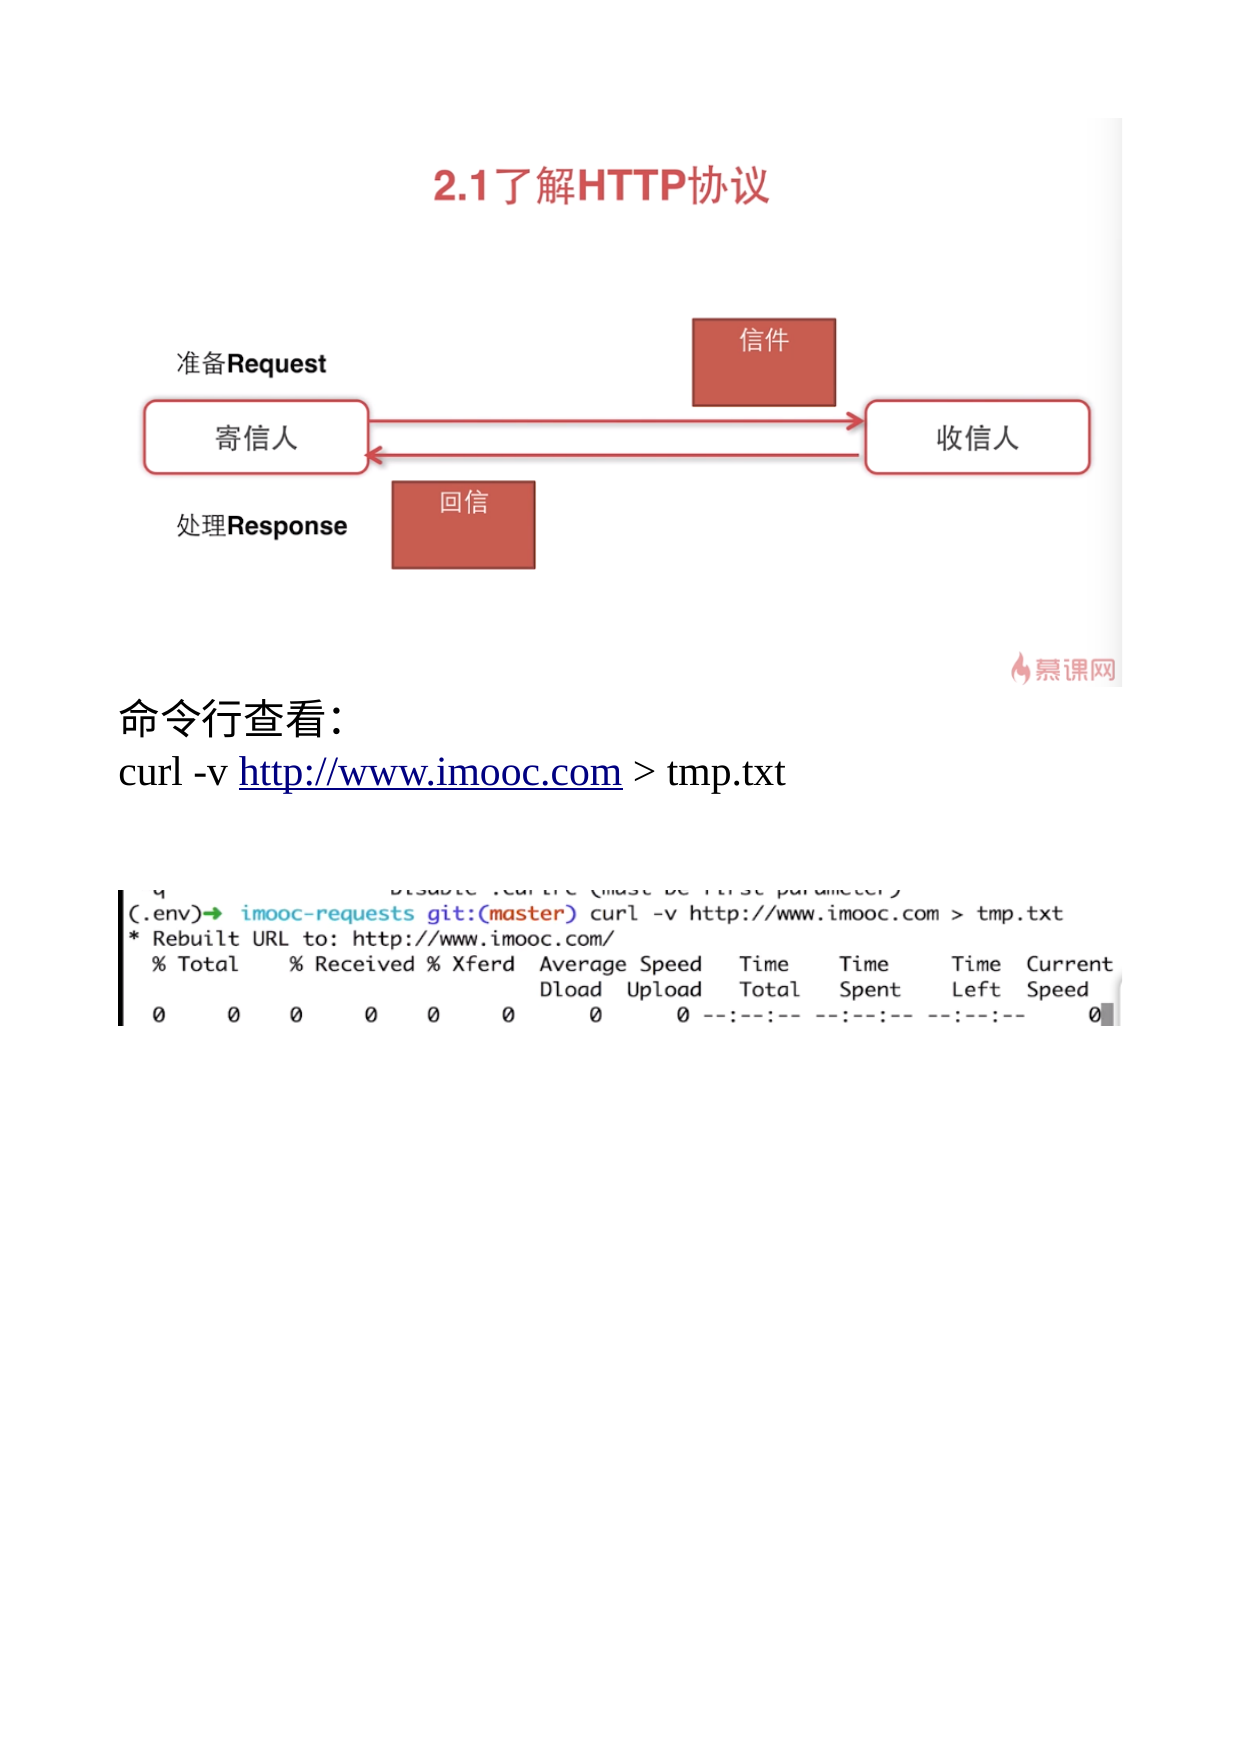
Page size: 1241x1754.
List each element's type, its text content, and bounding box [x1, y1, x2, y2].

text 命令行查看： [118, 687, 1122, 746]
picture [118, 118, 1123, 687]
text curl -v http://www.imooc.com > tmp.txt [118, 746, 1122, 794]
picture [118, 890, 1123, 1026]
